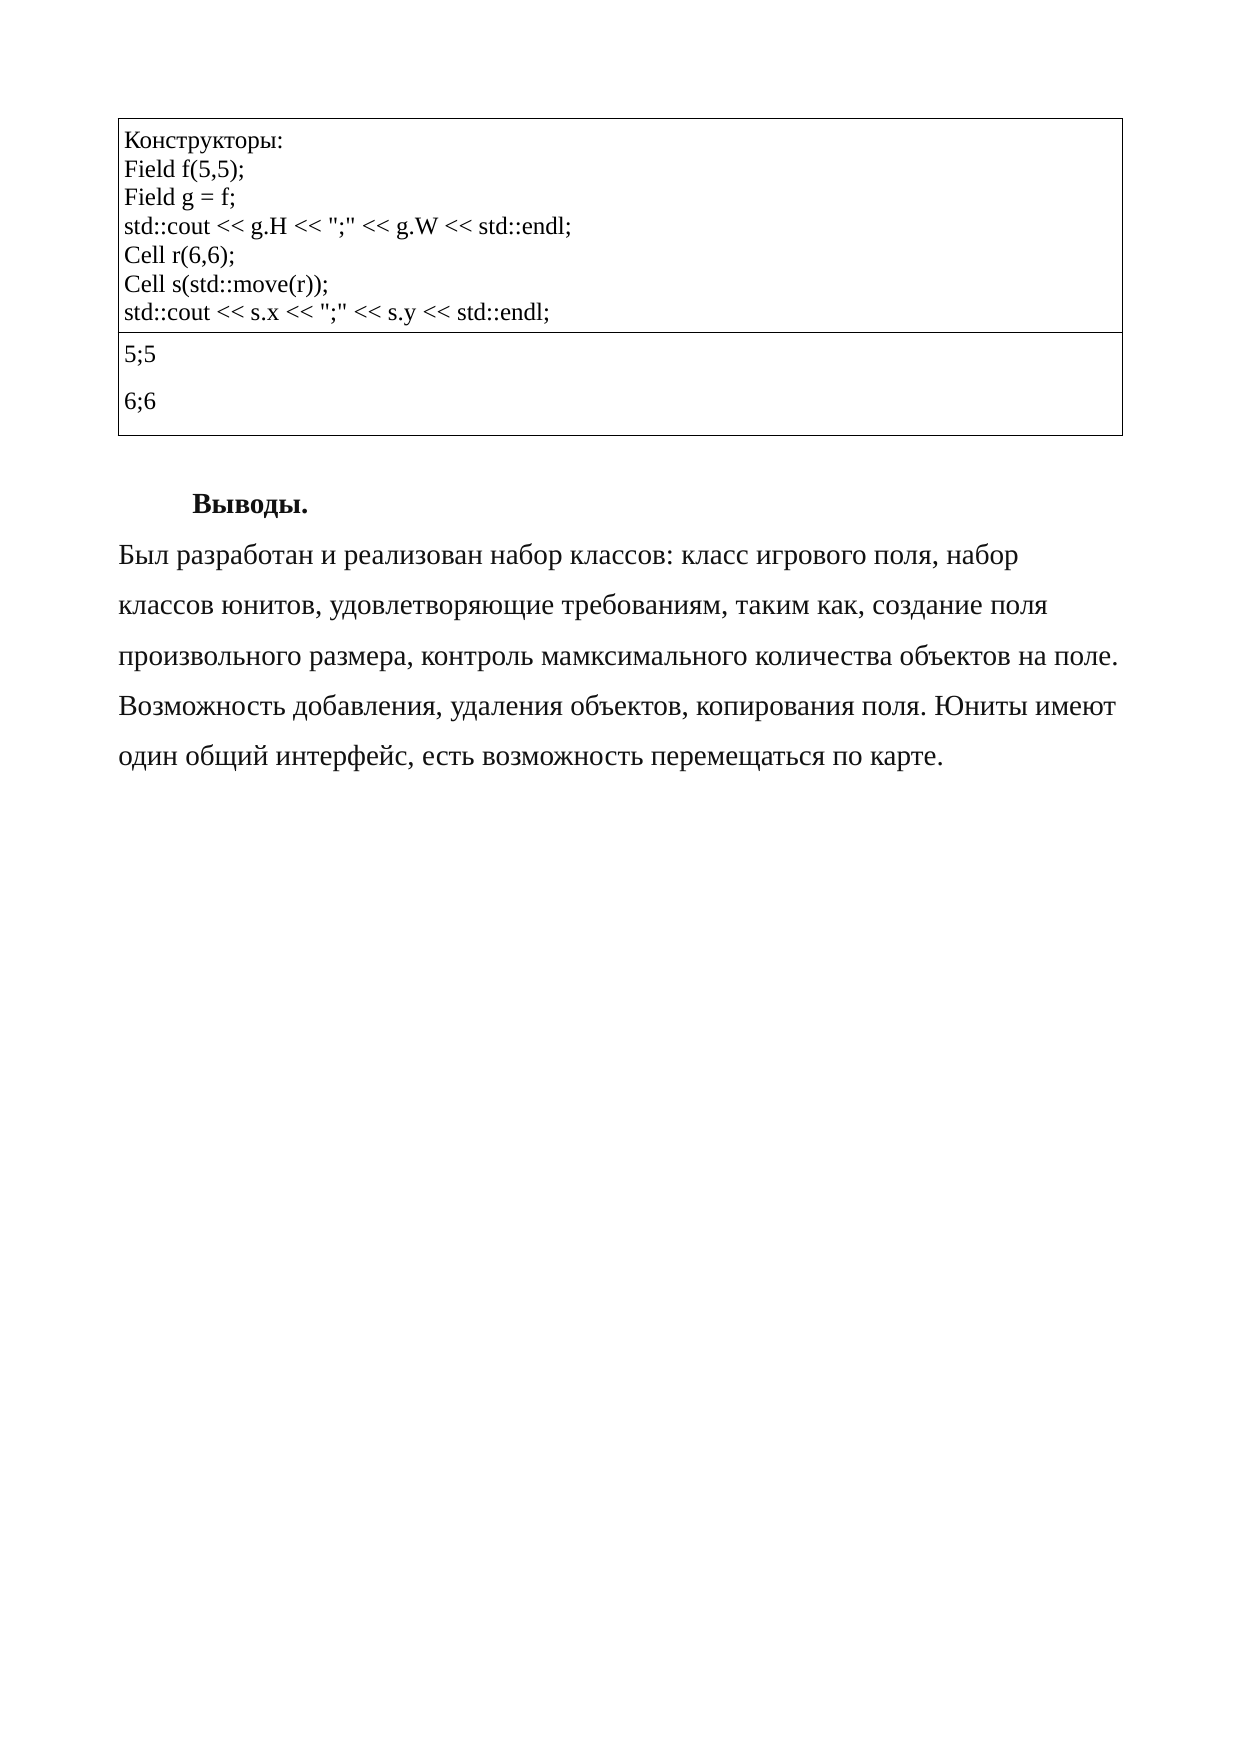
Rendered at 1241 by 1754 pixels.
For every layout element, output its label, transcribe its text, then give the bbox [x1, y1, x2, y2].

subtitle Выводы. [118, 487, 1122, 520]
table_cell Конструкторы: Field f(5,5); Field g = f; std::cout << g.H << ";" << g.W << std::endl; Cell r(6,6); Cell s(std::move(r)); std::cout << s.x << ";" << s.y << std::endl; [119, 119, 1122, 332]
table_cell 5;5 6;6 [119, 333, 1122, 435]
text Был разработан и реализован набор классов: класс игрового поля, набор классов юнитов, удовлетворяющие требованиям, таким как, создание поля произвольного размера, контроль мамксимального количества объектов на поле. Возможность добавления, удаления объектов, копирования поля. Юниты имеют один общий интерфейс, есть возможность перемещаться по карте. [118, 537, 1122, 772]
